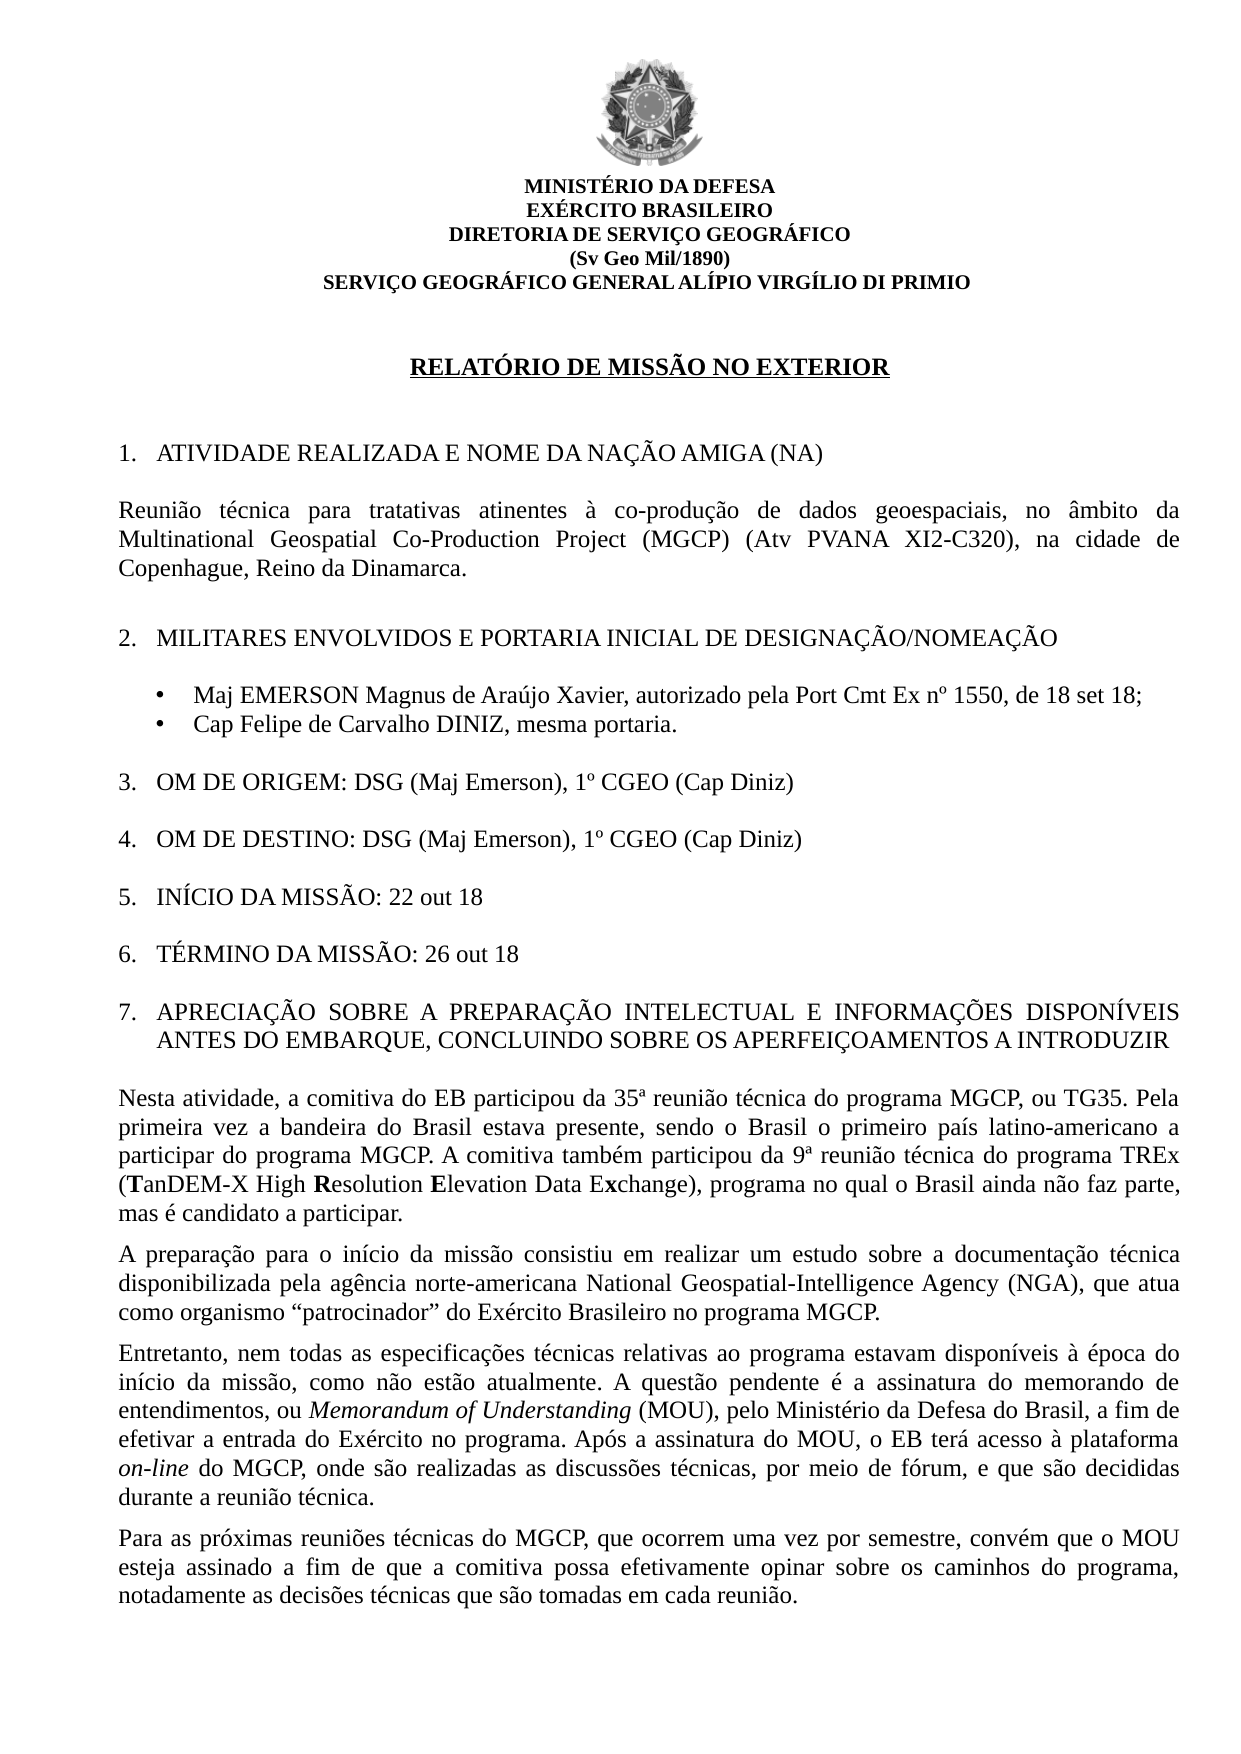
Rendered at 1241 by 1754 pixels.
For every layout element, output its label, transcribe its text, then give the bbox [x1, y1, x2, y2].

text Entretanto, nem todas as especificações técnicas relativas ao programa estavam disponíveis à época do início da missão, como não estão atualmente. A questão pendente é a assinatura do memorando de entendimentos, ou Memorandum of Understanding (MOU), pelo Ministério da Defesa do Brasil, a fim de efetivar a entrada do Exército no programa. Após a assinatura do MOU, o EB terá acesso à plataforma on-line do MGCP, onde são realizadas as discussões técnicas, por meio de fórum, e que são decididas durante a reunião técnica. [118, 1338, 1181, 1511]
text SERVIÇO GEOGRÁFICO GENERAL ALÍPIO VIRGÍLIO DI PRIMIO [118, 270, 1181, 294]
list ATIVIDADE REALIZADA E NOME DA NAÇÃO AMIGA (NA) [118, 438, 1181, 467]
text Reunião técnica para tratativas atinentes à co-produção de dados geoespaciais, no âmbito da Multinational Geospatial Co-Production Project (MGCP) (Atv PVANA XI2-C320), na cidade de Copenhague, Reino da Dinamarca. [118, 496, 1181, 582]
list OM DE DESTINO: DSG (Maj Emerson), 1º CGEO (Cap Diniz) [118, 824, 1181, 853]
text Para as próximas reuniões técnicas do MGCP, que ocorrem uma vez por semestre, convém que o MOU esteja assinado a fim de que a comitiva possa efetivamente opinar sobre os caminhos do programa, notadamente as decisões técnicas que são tomadas em cada reunião. [118, 1523, 1181, 1609]
text RELATÓRIO DE MISSÃO NO EXTERIOR [118, 352, 1181, 381]
list INÍCIO DA MISSÃO: 22 out 18 [118, 882, 1181, 911]
list OM DE ORIGEM: DSG (Maj Emerson), 1º CGEO (Cap Diniz) [118, 767, 1181, 796]
text DIRETORIA DE SERVIÇO GEOGRÁFICO [118, 222, 1181, 246]
list Cap Felipe de Carvalho DINIZ, mesma portaria. [156, 709, 1181, 738]
list TÉRMINO DA MISSÃO: 26 out 18 [118, 939, 1181, 968]
text (Sv Geo Mil/1890) [118, 246, 1181, 270]
list MILITARES ENVOLVIDOS E PORTARIA INICIAL DE DESIGNAÇÃO/NOMEAÇÃO [118, 623, 1181, 652]
picture [596, 59, 703, 166]
text Nesta atividade, a comitiva do EB participou da 35ª reunião técnica do programa MGCP, ou TG35. Pela primeira vez a bandeira do Brasil estava presente, sendo o Brasil o primeiro país latino-americano a participar do programa MGCP. A comitiva também participou da 9ª reunião técnica do programa TREx (TanDEM-X High Resolution Elevation Data Exchange), programa no qual o Brasil ainda não faz parte, mas é candidato a participar. [118, 1083, 1181, 1227]
text EXÉRCITO BRASILEIRO [118, 198, 1181, 222]
text MINISTÉRIO DA DEFESA [118, 174, 1181, 198]
text A preparação para o início da missão consistiu em realizar um estudo sobre a documentação técnica disponibilizada pela agência norte-americana National Geospatial-Intelligence Agency (NGA), que atua como organismo “patrocinador” do Exército Brasileiro no programa MGCP. [118, 1239, 1181, 1326]
list Maj EMERSON Magnus de Araújo Xavier, autorizado pela Port Cmt Ex nº 1550, de 18 set 18; [156, 681, 1181, 709]
list APRECIAÇÃO SOBRE A PREPARAÇÃO INTELECTUAL E INFORMAÇÕES DISPONÍVEIS ANTES DO EMBARQUE, CONCLUINDO SOBRE OS APERFEIÇOAMENTOS A INTRODUZIR [118, 997, 1181, 1054]
